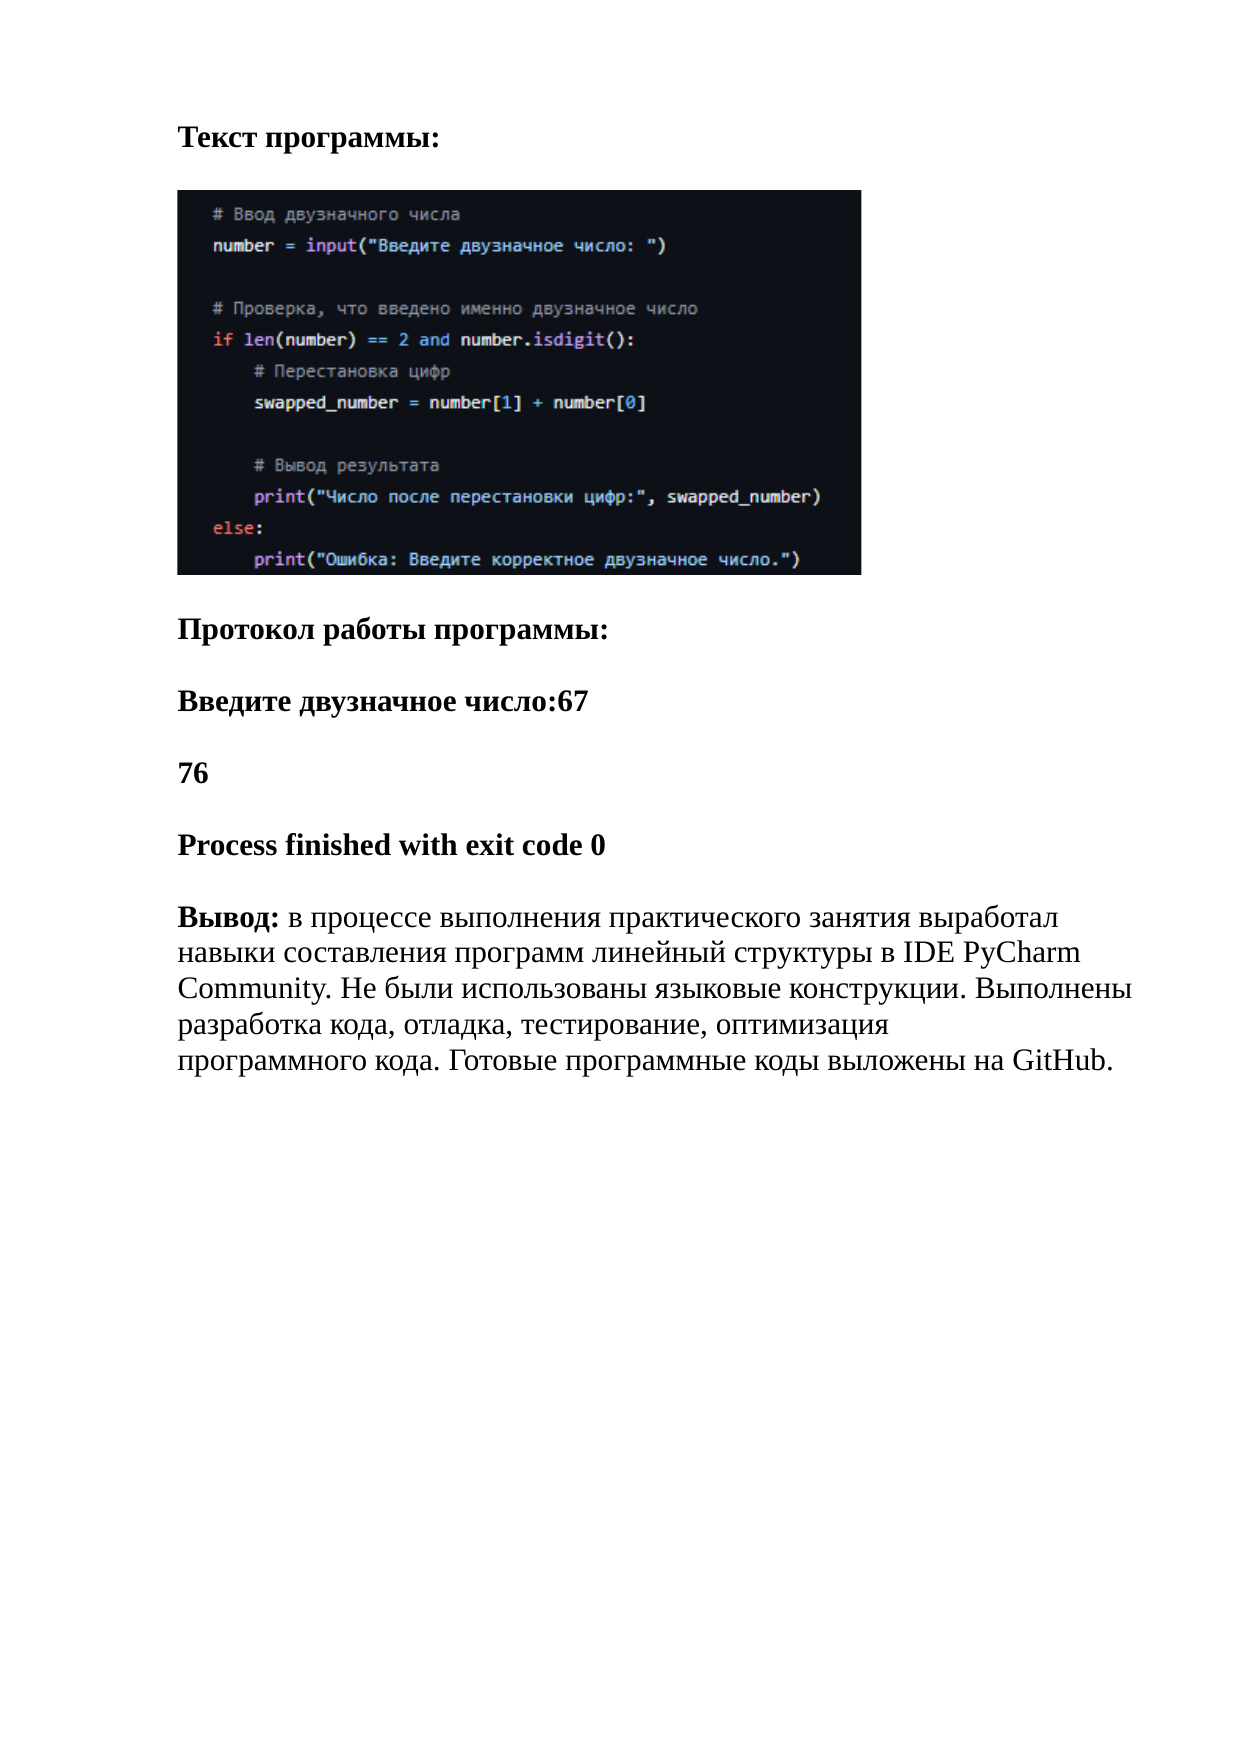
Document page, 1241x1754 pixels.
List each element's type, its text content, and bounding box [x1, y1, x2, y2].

text Вывод: в процессе выполнения практического занятия выработал навыки составления программ линейный структуры в IDE PyCharm Community. Не были использованы языковые конструкции. Выполнены разработка кода, отладка, тестирование, оптимизация [177, 898, 1152, 1042]
text Протокол работы программы: [177, 610, 1152, 646]
text Process finished with exit code 0 [177, 826, 1152, 862]
text Текст программы: [177, 118, 1152, 154]
text программного кода. Готовые программные коды выложены на GitHub. [177, 1042, 1152, 1077]
text 76 [177, 754, 1152, 790]
text Введите двузначное число:67 [177, 682, 1152, 718]
